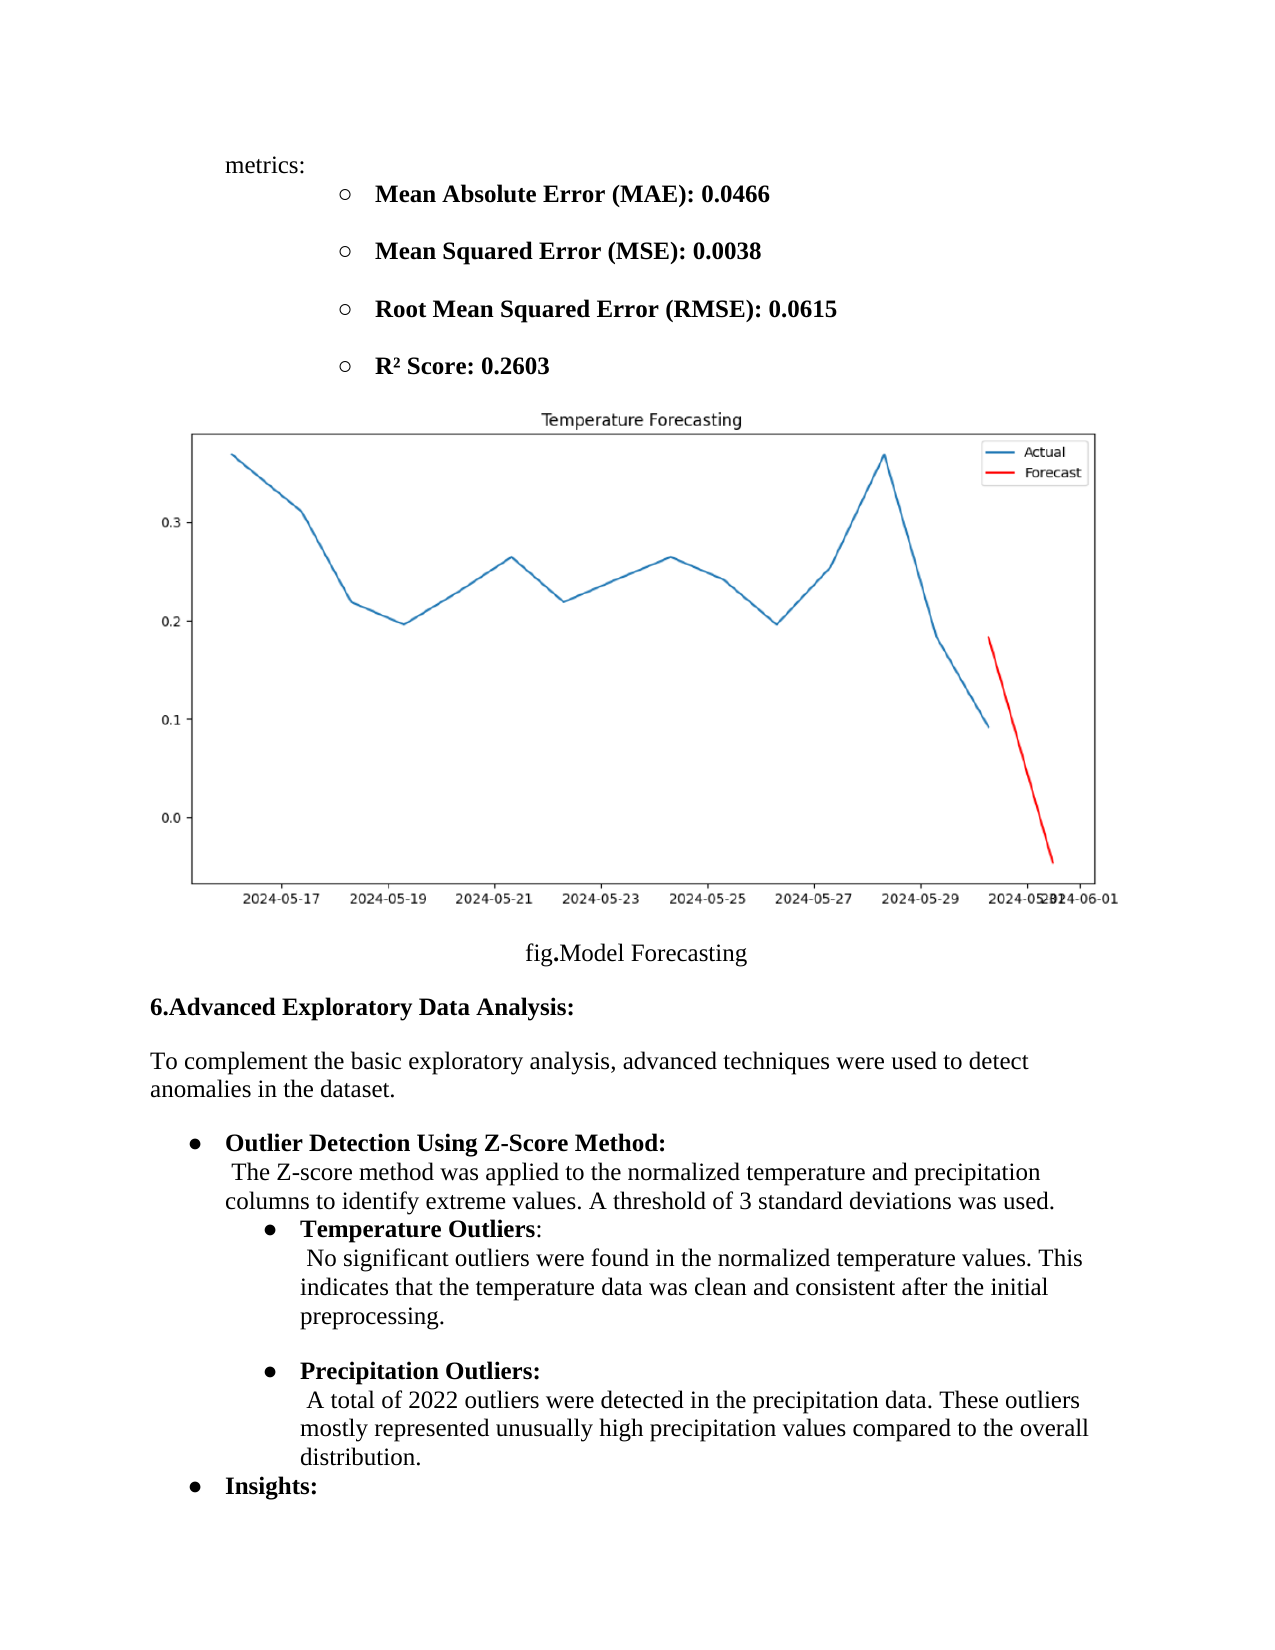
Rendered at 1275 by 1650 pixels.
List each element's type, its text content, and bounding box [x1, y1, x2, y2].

picture [150, 405, 1125, 914]
text 6.Advanced Exploratory Data Analysis: [150, 992, 1125, 1021]
list Mean Squared Error (MSE): 0.0038 [337, 236, 1125, 294]
list Temperature Outliers: No significant outliers were found in the normalized temperature values. This indicates that the temperature data was clean and consistent after the initial preprocessing. [262, 1214, 1125, 1356]
list metrics: [187, 150, 1125, 179]
text fig.Model Forecasting [150, 938, 1125, 967]
list Root Mean Squared Error (RMSE): 0.0615 [337, 294, 1125, 351]
list R² Score: 0.2603 [337, 351, 1125, 380]
text To complement the basic exploratory analysis, advanced techniques were used to detect anomalies in the dataset. [150, 1046, 1125, 1103]
list Outlier Detection Using Z-Score Method: The Z-score method was applied to the normalized temperature and precipitation columns to identify extreme values. A threshold of 3 standard deviations was used. [187, 1128, 1125, 1214]
list Insights: [187, 1471, 1125, 1500]
list Precipitation Outliers: A total of 2022 outliers were detected in the precipitation data. These outliers mostly represented unusually high precipitation values compared to the overall distribution. [262, 1356, 1125, 1471]
list Mean Absolute Error (MAE): 0.0466 [337, 179, 1125, 236]
